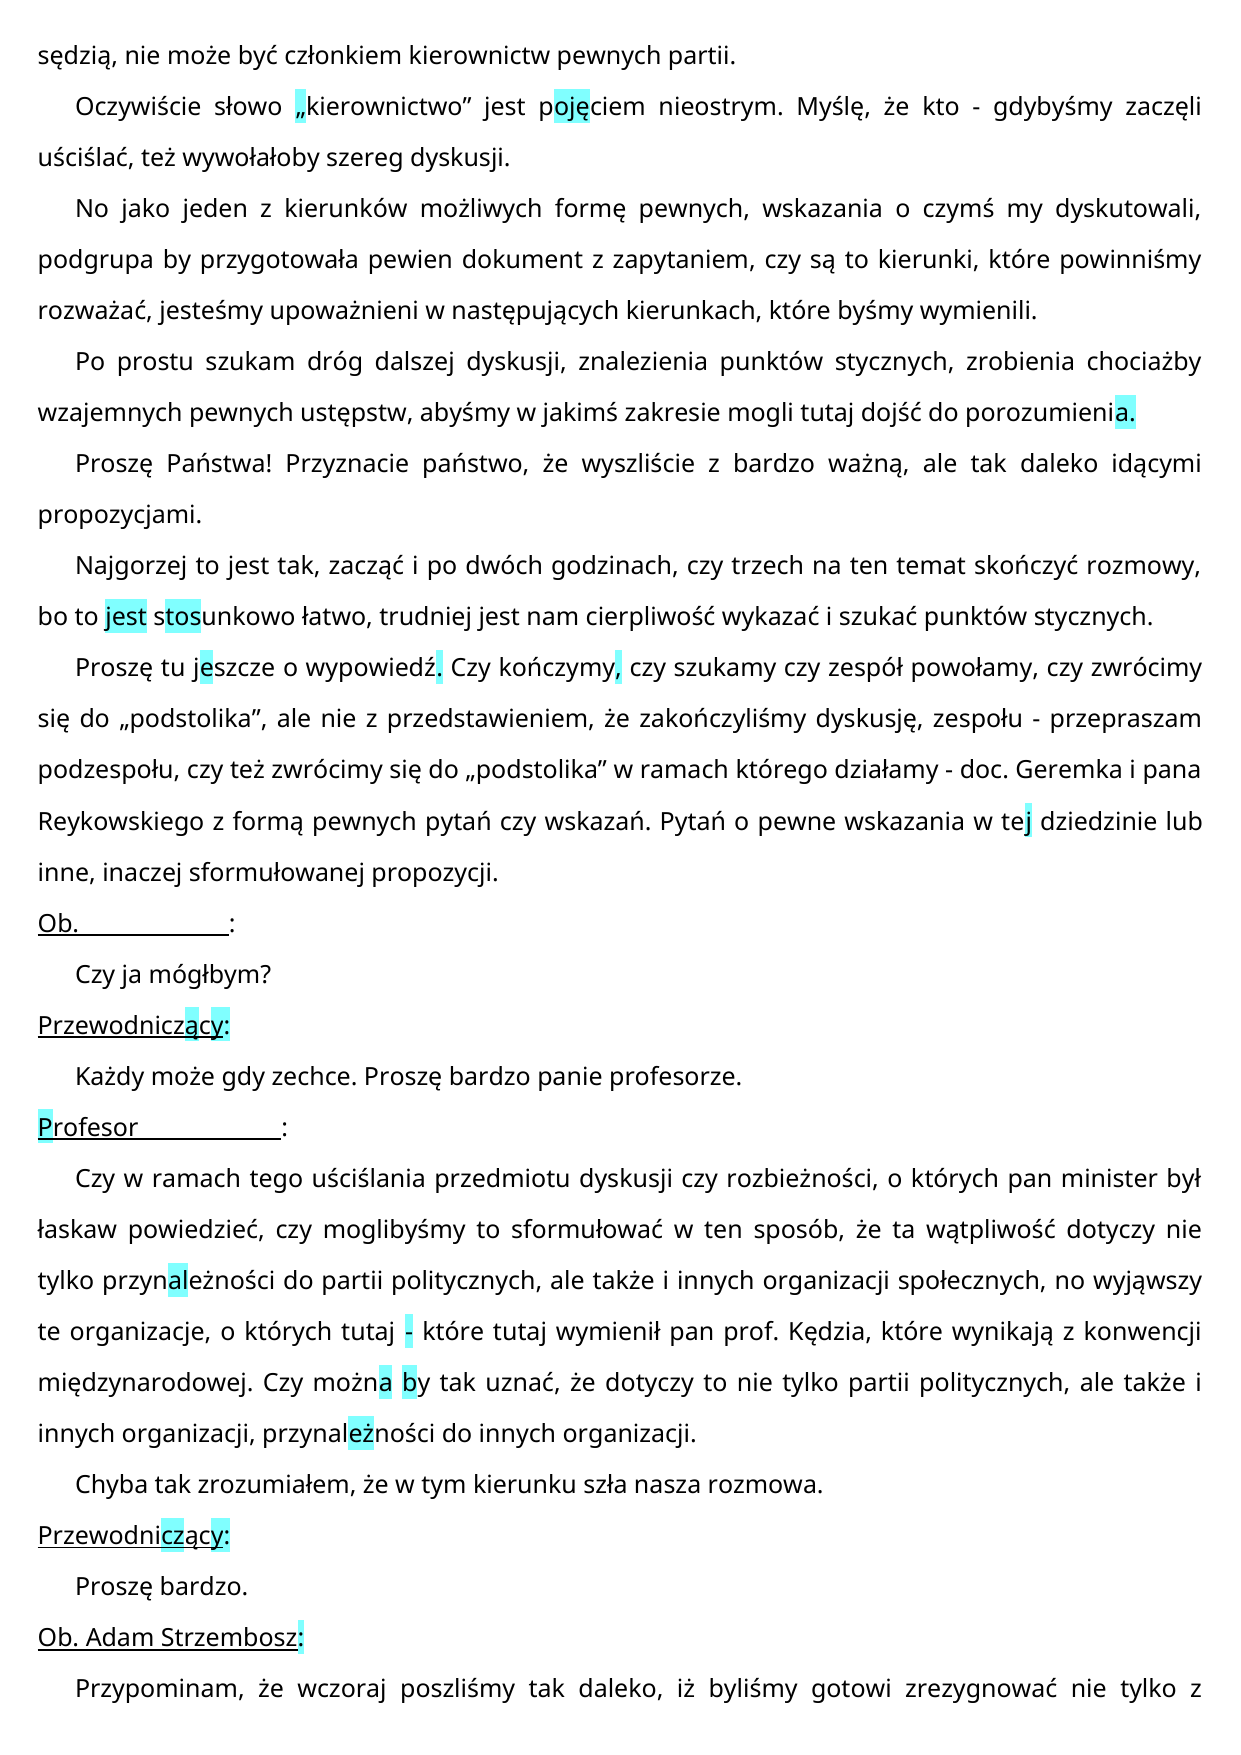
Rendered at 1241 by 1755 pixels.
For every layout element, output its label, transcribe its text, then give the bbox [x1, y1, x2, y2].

text Czy ja mógłbym? [37, 956, 1203, 990]
text No jako jeden z kierunków możliwych formę pewnych, wskazania o czymś my dyskutowali, podgrupa by przygotowała pewien dokument z zapytaniem, czy są to kierunki, które powinniśmy rozważać, jesteśmy upoważnieni w następujących kierunkach, które byśmy wymienili. [37, 191, 1203, 327]
text Proszę Państwa! Przyznacie państwo, że wyszliście z bardzo ważną, ale tak daleko idącymi propozycjami. [37, 446, 1203, 531]
text Profesor : [37, 1109, 1203, 1143]
text Czy w ramach tego uściślania przedmiotu dyskusji czy rozbieżności, o których pan minister był łaskaw powiedzieć, czy moglibyśmy to sformułować w ten sposób, że ta wątpliwość dotyczy nie tylko przynależności do partii politycznych, ale także i innych organizacji społecznych, no wyjąwszy te organizacje, o których tutaj - które tutaj wymienił pan prof. Kędzia, które wynikają z konwencji międzynarodowej. Czy można by tak uznać, że dotyczy to nie tylko partii politycznych, ale także i innych organizacji, przynależności do innych organizacji. [37, 1160, 1203, 1450]
text Chyba tak zrozumiałem, że w tym kierunku szła nasza rozmowa. [37, 1467, 1203, 1501]
text sędzią, nie może być członkiem kierownictw pewnych partii. [37, 37, 1203, 72]
text Proszę tu jeszcze o wypowiedź. Czy kończymy, czy szukamy czy zespół powołamy, czy zwrócimy się do „podstolika”, ale nie z przedstawieniem, że zakończyliśmy dyskusję, zespołu - przepraszam podzespołu, czy też zwrócimy się do „podstolika” w ramach którego działamy - doc. Geremka i pana Reykowskiego z formą pewnych pytań czy wskazań. Pytań o pewne wskazania w tej dziedzinie lub inne, inaczej sformułowanej propozycji. [37, 650, 1203, 888]
text Ob. : [37, 905, 1203, 939]
text Proszę bardzo. [37, 1569, 1203, 1603]
text Każdy może gdy zechce. Proszę bardzo panie profesorze. [37, 1058, 1203, 1092]
text Przewodniczący: [37, 1007, 1203, 1041]
text Przewodniczący: [37, 1518, 1203, 1552]
text Ob. Adam Strzembosz: [37, 1620, 1203, 1654]
text Oczywiście słowo „kierownictwo” jest pojęciem nieostrym. Myślę, że kto - gdybyśmy zaczęli uściślać, też wywołałoby szereg dyskusji. [37, 88, 1203, 174]
text Przypominam, że wczoraj poszliśmy tak daleko, iż byliśmy gotowi zrezygnować nie tylko z [37, 1671, 1203, 1705]
text Najgorzej to jest tak, zacząć i po dwóch godzinach, czy trzech na ten temat skończyć rozmowy, bo to jest stosunkowo łatwo, trudniej jest nam cierpliwość wykazać i szukać punktów stycznych. [37, 548, 1203, 633]
text Po prostu szukam dróg dalszej dyskusji, znalezienia punktów stycznych, zrobienia chociażby wzajemnych pewnych ustępstw, abyśmy w jakimś zakresie mogli tutaj dojść do porozumienia. [37, 344, 1203, 429]
